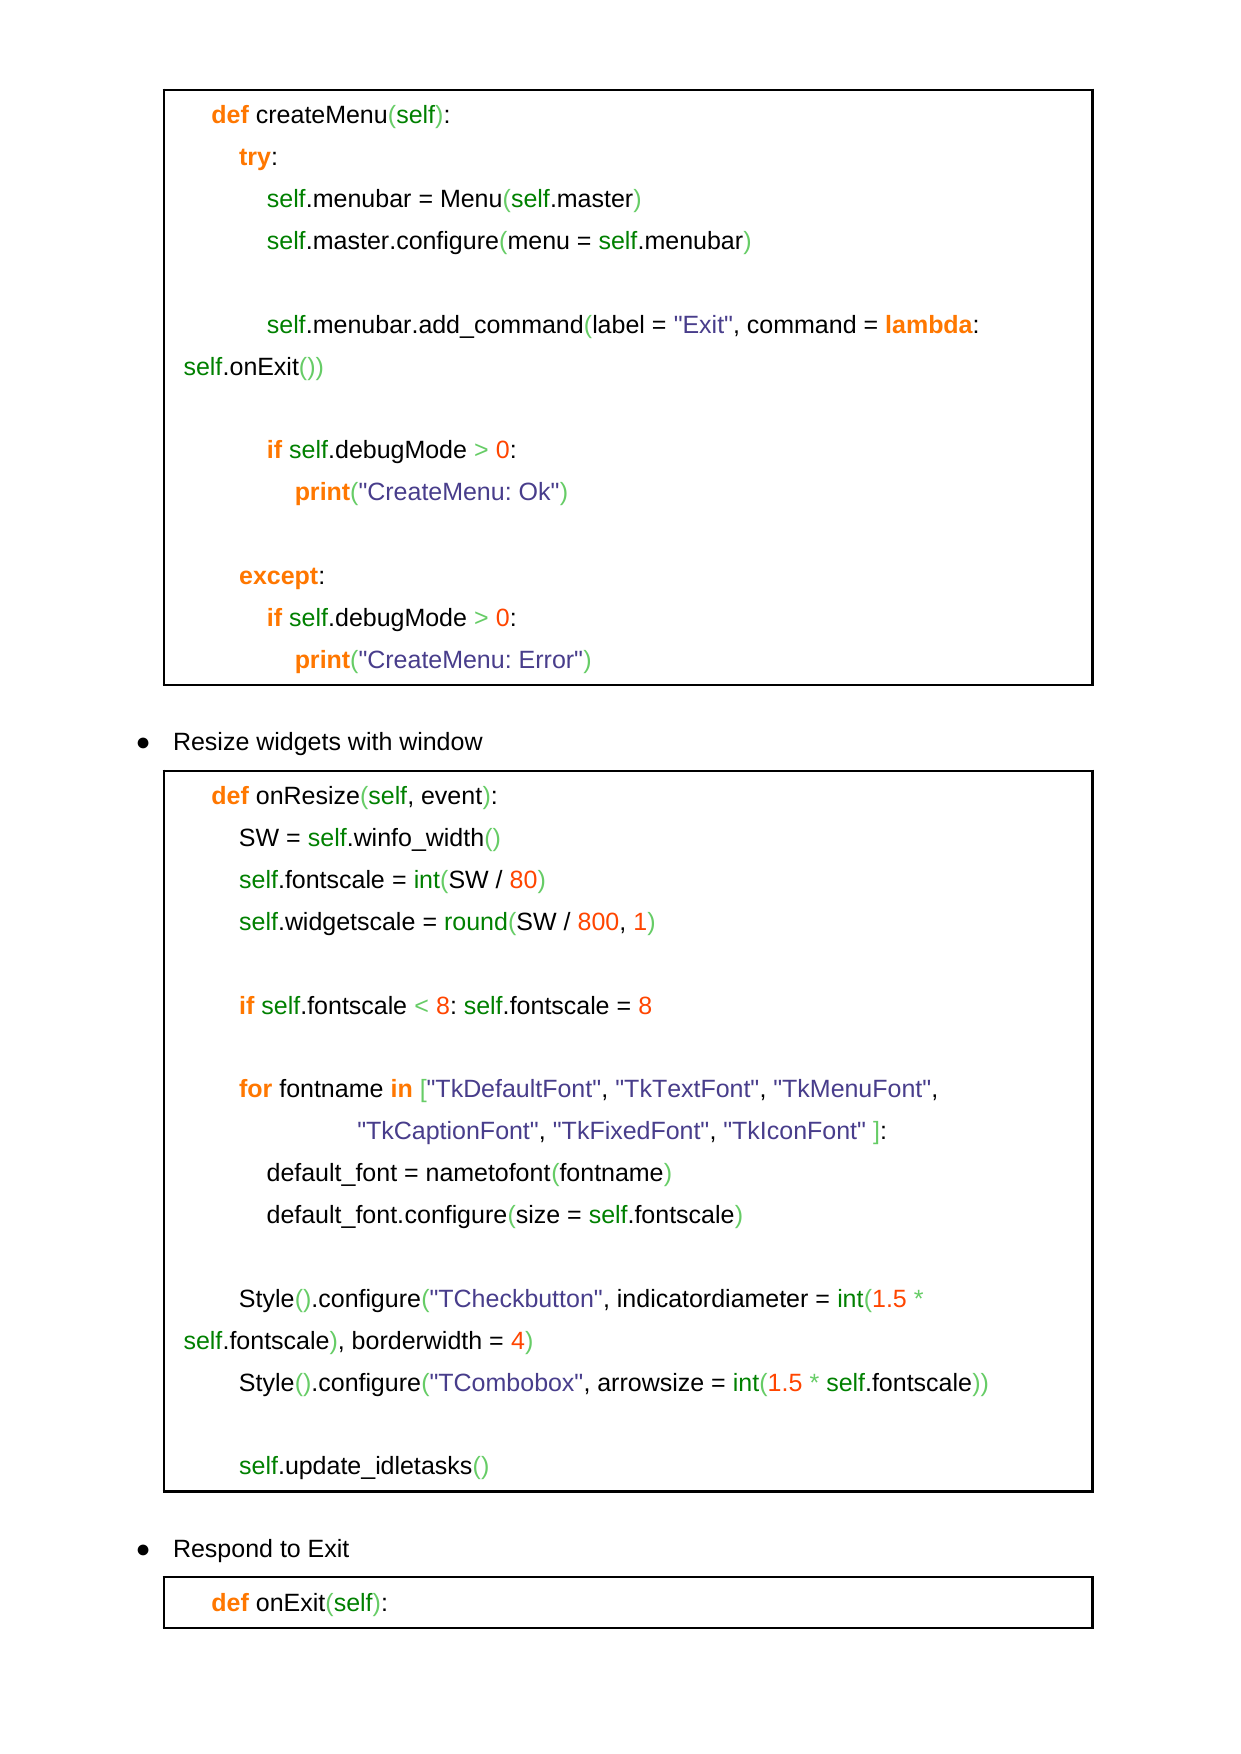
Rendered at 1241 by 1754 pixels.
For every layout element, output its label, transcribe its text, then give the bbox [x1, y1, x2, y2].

list Respond to Exit [135, 1534, 1142, 1562]
table_header def createMenu(self): try: self.menubar = Menu(self.master) self.master.configure(menu = self.menubar) self.menubar.add_command(label = "Exit", command = lambda: self.onExit()) if self.debugMode > 0: print("CreateMenu: Ok") except: if self.debugMode > 0: print("CreateMenu: Error") [165, 91, 1091, 684]
table_header def onExit(self): [165, 1578, 1091, 1627]
list Resize widgets with window [135, 728, 1142, 756]
table_header def onResize(self, event): SW = self.winfo_width() self.fontscale = int(SW / 80) self.widgetscale = round(SW / 800, 1) if self.fontscale < 8: self.fontscale = 8 for fontname in ["TkDefaultFont", "TkTextFont", "TkMenuFont", "TkCaptionFont", "TkFixedFont", "TkIconFont" ]: default_font = nametofont(fontname) default_font.configure(size = self.fontscale) Style().configure("TCheckbutton", indicatordiameter = int(1.5 * self.fontscale), borderwidth = 4) Style().configure("TCombobox", arrowsize = int(1.5 * self.fontscale)) self.update_idletasks() [165, 772, 1091, 1490]
